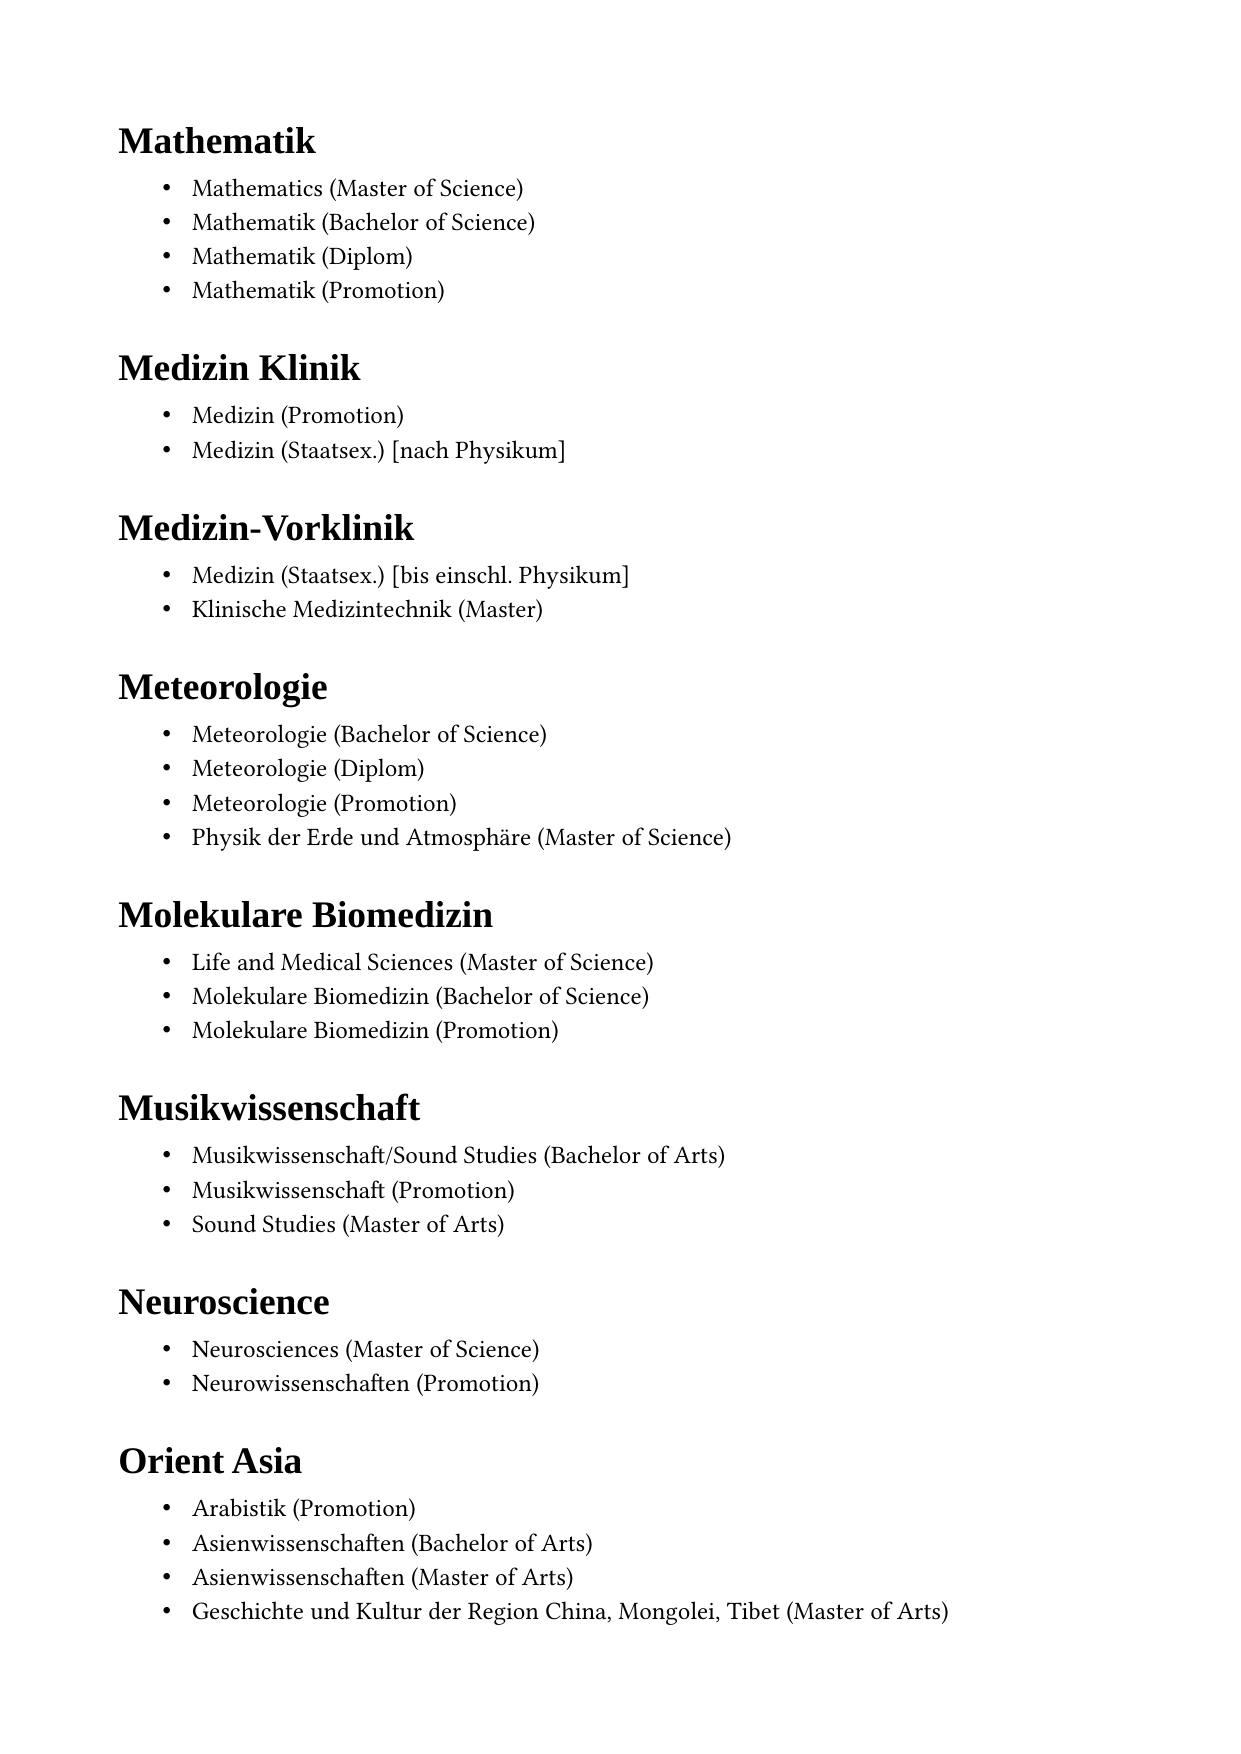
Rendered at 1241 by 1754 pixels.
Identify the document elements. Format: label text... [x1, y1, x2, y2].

list Mathematik (Diplom) [162, 242, 1122, 271]
list Asienwissenschaften (Master of Arts) [162, 1563, 1122, 1591]
list Meteorologie (Diplom) [162, 754, 1122, 783]
list Klinische Medizintechnik (Master) [162, 595, 1122, 623]
subtitle Meteorologie [118, 664, 1122, 708]
subtitle Medizin-Vorklinik [118, 505, 1122, 548]
list Sound Studies (Master of Arts) [162, 1210, 1122, 1238]
list Meteorologie (Bachelor of Science) [162, 720, 1122, 749]
list Neurowissenschaften (Promotion) [162, 1369, 1122, 1398]
list Arabistik (Promotion) [162, 1494, 1122, 1523]
list Neurosciences (Master of Science) [162, 1335, 1122, 1363]
list Molekulare Biomedizin (Promotion) [162, 1016, 1122, 1045]
list Meteorologie (Promotion) [162, 788, 1122, 817]
list Life and Medical Sciences (Master of Science) [162, 948, 1122, 976]
list Asienwissenschaften (Bachelor of Arts) [162, 1528, 1122, 1557]
list Mathematik (Promotion) [162, 276, 1122, 305]
list Mathematik (Bachelor of Science) [162, 208, 1122, 236]
list Molekulare Biomedizin (Bachelor of Science) [162, 982, 1122, 1011]
list Medizin (Staatsex.) [nach Physikum] [162, 436, 1122, 464]
list Physik der Erde und Atmosphäre (Master of Science) [162, 823, 1122, 851]
list Geschichte und Kultur der Region China, Mongolei, Tibet (Master of Arts) [162, 1597, 1122, 1625]
subtitle Molekulare Biomedizin [118, 892, 1122, 935]
list Musikwissenschaft (Promotion) [162, 1176, 1122, 1204]
subtitle Musikwissenschaft [118, 1086, 1122, 1129]
subtitle Medizin Klinik [118, 346, 1122, 389]
list Musikwissenschaft/Sound Studies (Bachelor of Arts) [162, 1141, 1122, 1170]
subtitle Mathematik [118, 118, 1122, 161]
list Medizin (Staatsex.) [bis einschl. Physikum] [162, 561, 1122, 589]
subtitle Neuroscience [118, 1279, 1122, 1322]
list Mathematics (Master of Science) [162, 174, 1122, 202]
subtitle Orient Asia [118, 1439, 1122, 1482]
list Medizin (Promotion) [162, 401, 1122, 430]
